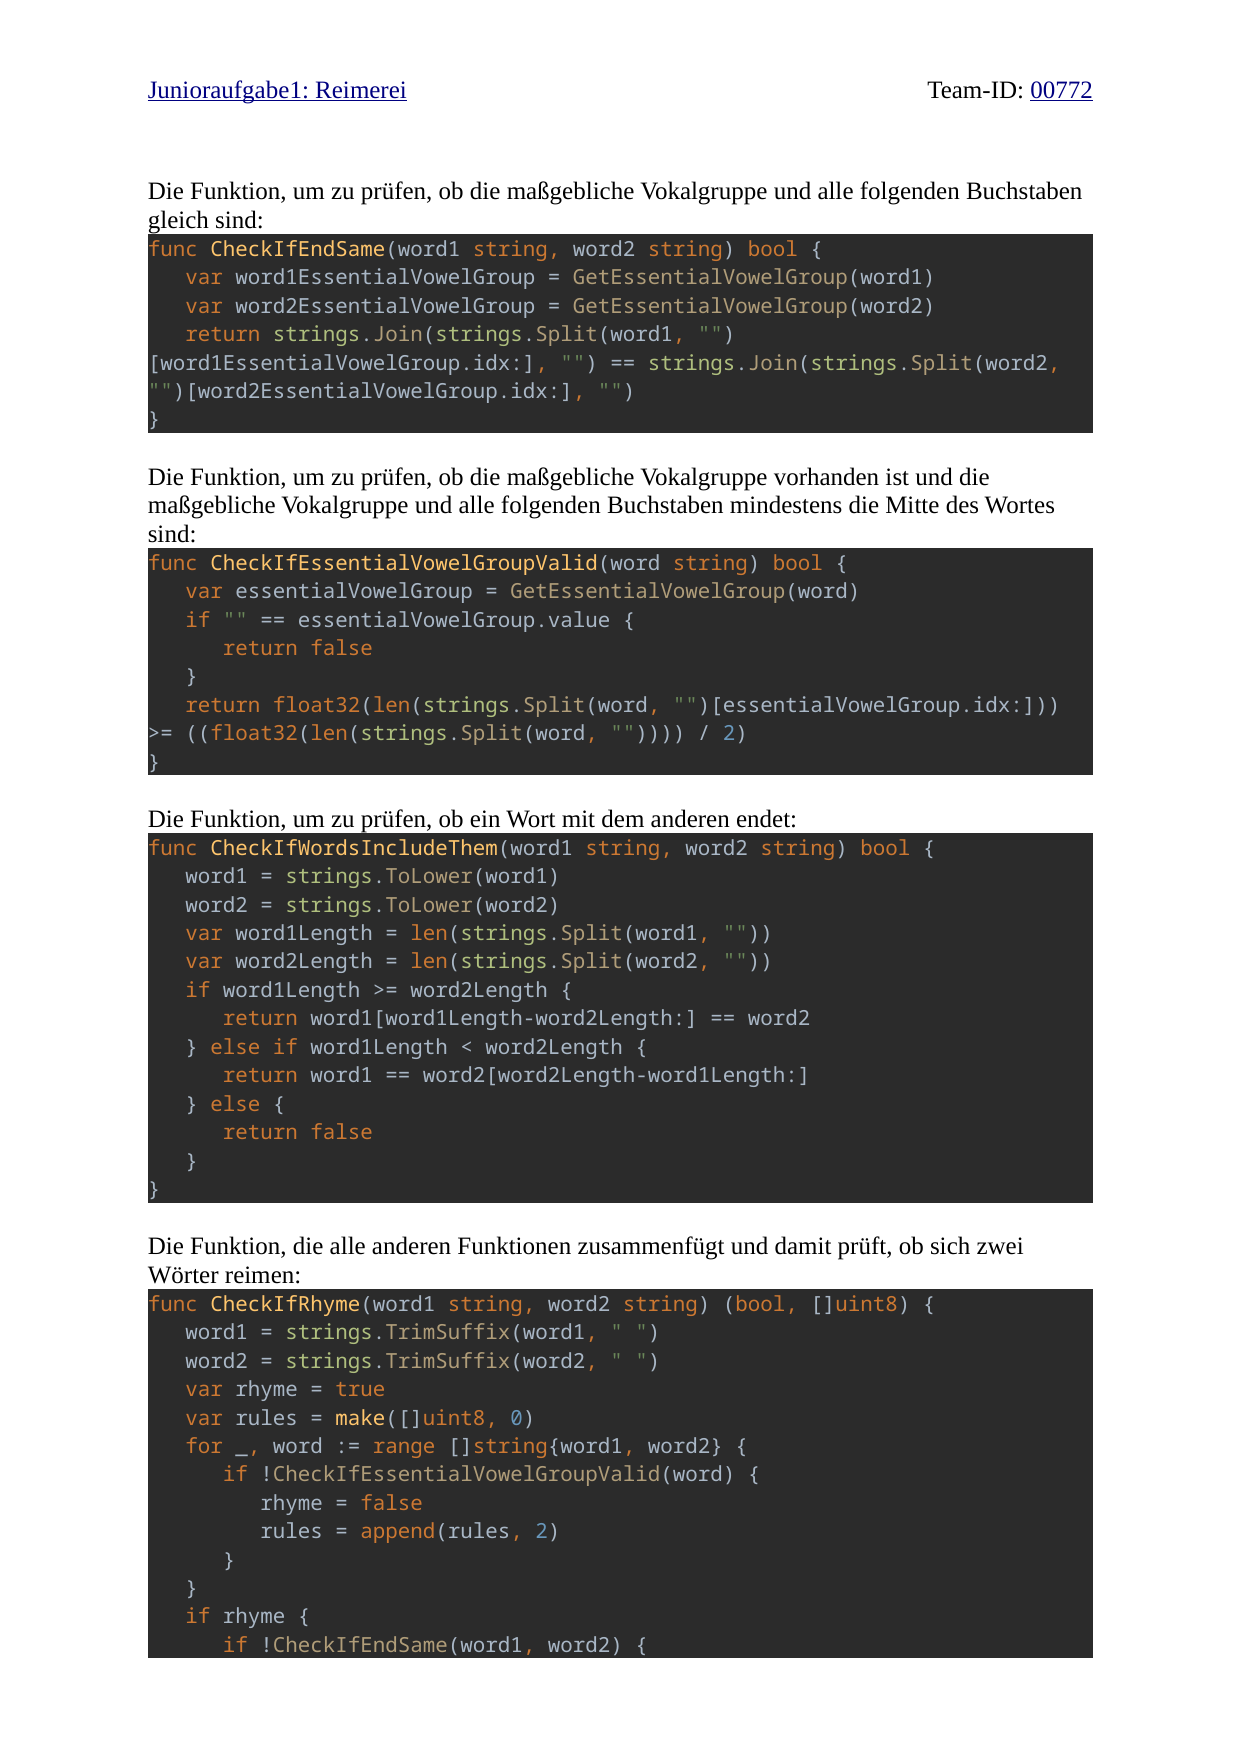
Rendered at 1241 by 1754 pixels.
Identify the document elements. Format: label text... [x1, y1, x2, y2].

text func CheckIfWordsIncludeThem(word1 string, word2 string) bool { word1 = strings.ToLower(word1) word2 = strings.ToLower(word2) var word1Length = len(strings.Split(word1, "")) var word2Length = len(strings.Split(word2, "")) if word1Length >= word2Length { return word1[word1Length-word2Length:] == word2 } else if word1Length < word2Length { return word1 == word2[word2Length-word1Length:] } else { return false } } [148, 833, 1093, 1203]
text func CheckIfRhyme(word1 string, word2 string) (bool, []uint8) { word1 = strings.TrimSuffix(word1, " ") word2 = strings.TrimSuffix(word2, " ") var rhyme = true var rules = make([]uint8, 0) for _, word := range []string{word1, word2} { if !CheckIfEssentialVowelGroupValid(word) { rhyme = false rules = append(rules, 2) } } if rhyme { if !CheckIfEndSame(word1, word2) { [148, 1289, 1093, 1658]
text func CheckIfEndSame(word1 string, word2 string) bool { var word1EssentialVowelGroup = GetEssentialVowelGroup(word1) var word2EssentialVowelGroup = GetEssentialVowelGroup(word2) return strings.Join(strings.Split(word1, "")[word1EssentialVowelGroup.idx:], "") == strings.Join(strings.Split(word2, "")[word2EssentialVowelGroup.idx:], "") } [148, 234, 1093, 433]
text Die Funktion, um zu prüfen, ob ein Wort mit dem anderen endet: [148, 804, 1093, 833]
text Die Funktion, die alle anderen Funktionen zusammenfügt und damit prüft, ob sich zwei Wörter reimen: [148, 1231, 1093, 1289]
text Die Funktion, um zu prüfen, ob die maßgebliche Vokalgruppe und alle folgenden Buchstaben gleich sind: [148, 176, 1093, 234]
text func CheckIfEssentialVowelGroupValid(word string) bool { var essentialVowelGroup = GetEssentialVowelGroup(word) if "" == essentialVowelGroup.value { return false } return float32(len(strings.Split(word, "")[essentialVowelGroup.idx:])) >= ((float32(len(strings.Split(word, "")))) / 2) } [148, 548, 1093, 775]
text Die Funktion, um zu prüfen, ob die maßgebliche Vokalgruppe vorhanden ist und die maßgebliche Vokalgruppe und alle folgenden Buchstaben mindestens die Mitte des Wortes sind: [148, 462, 1093, 548]
